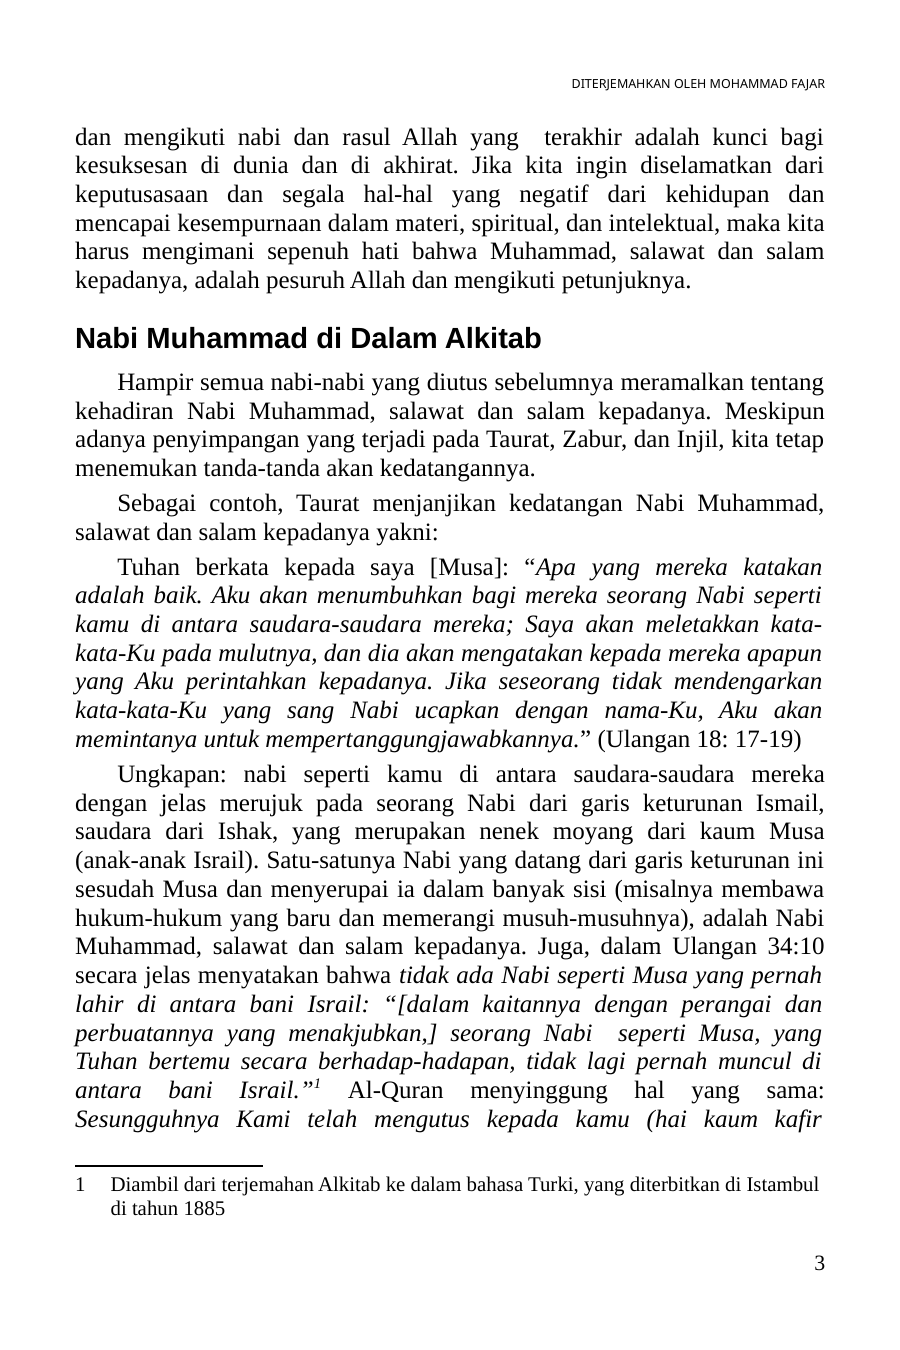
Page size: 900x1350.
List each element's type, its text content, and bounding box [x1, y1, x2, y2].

text Ungkapan: nabi seperti kamu di antara saudara-saudara mereka dengan jelas merujuk pada seorang Nabi dari garis keturunan Ismail, saudara dari Ishak, yang merupakan nenek moyang dari kaum Musa (anak-anak Israil). Satu-satunya Nabi yang datang dari garis keturunan ini sesudah Musa dan menyerupai ia dalam banyak sisi (misalnya membawa hukum-hukum yang baru dan memerangi musuh-musuhnya), adalah Nabi Muhammad, salawat dan salam kepadanya. Juga, dalam Ulangan 34:10 secara jelas menyatakan bahwa tidak ada Nabi seperti Musa yang pernah lahir di antara bani Israil: “[dalam kaitannya dengan perangai dan perbuatannya yang menakjubkan,] seorang Nabi seperti Musa, yang Tuhan bertemu secara berhadap-hadapan, tidak lagi pernah muncul di antara bani Israil.” Al-Quran menyinggung hal yang sama: Sesungguhnya Kami telah mengutus kepada kamu (hai kaum kafir [75, 759, 825, 1133]
text Tuhan berkata kepada saya [Musa]: “Apa yang mereka katakan adalah baik. Aku akan menumbuhkan bagi mereka seorang Nabi seperti kamu di antara saudara-saudara mereka; Saya akan meletakkan kata-kata-Ku pada mulutnya, dan dia akan mengatakan kepada mereka apapun yang Aku perintahkan kepadanya. Jika seseorang tidak mendengarkan kata-kata-Ku yang sang Nabi ucapkan dengan nama-Ku, Aku akan memintanya untuk mempertanggungjawabkannya.” (Ulangan 18: 17-19) [75, 552, 825, 753]
text dan mengikuti nabi dan rasul Allah yang terakhir adalah kunci bagi kesuksesan di dunia dan di akhirat. Jika kita ingin diselamatkan dari keputusasaan dan segala hal-hal yang negatif dari kehidupan dan mencapai kesempurnaan dalam materi, spiritual, dan intelektual, maka kita harus mengimani sepenuh hati bahwa Muhammad, salawat dan salam kepadanya, adalah pesuruh Allah dan mengikuti petunjuknya. [75, 122, 825, 294]
text Hampir semua nabi-nabi yang diutus sebelumnya meramalkan tentang kehadiran Nabi Muhammad, salawat dan salam kepadanya. Meskipun adanya penyimpangan yang terjadi pada Taurat, Zabur, dan Injil, kita tetap menemukan tanda-tanda akan kedatangannya. [75, 367, 825, 482]
text Sebagai contoh, Taurat menjanjikan kedatangan Nabi Muhammad, salawat dan salam kepadanya yakni: [75, 488, 825, 546]
text Diambil dari terjemahan Alkitab ke dalam bahasa Turki, yang diterbitkan di Istambul di tahun 1885 [75, 1172, 825, 1220]
subtitle Nabi Muhammad di Dalam Alkitab [75, 321, 825, 354]
